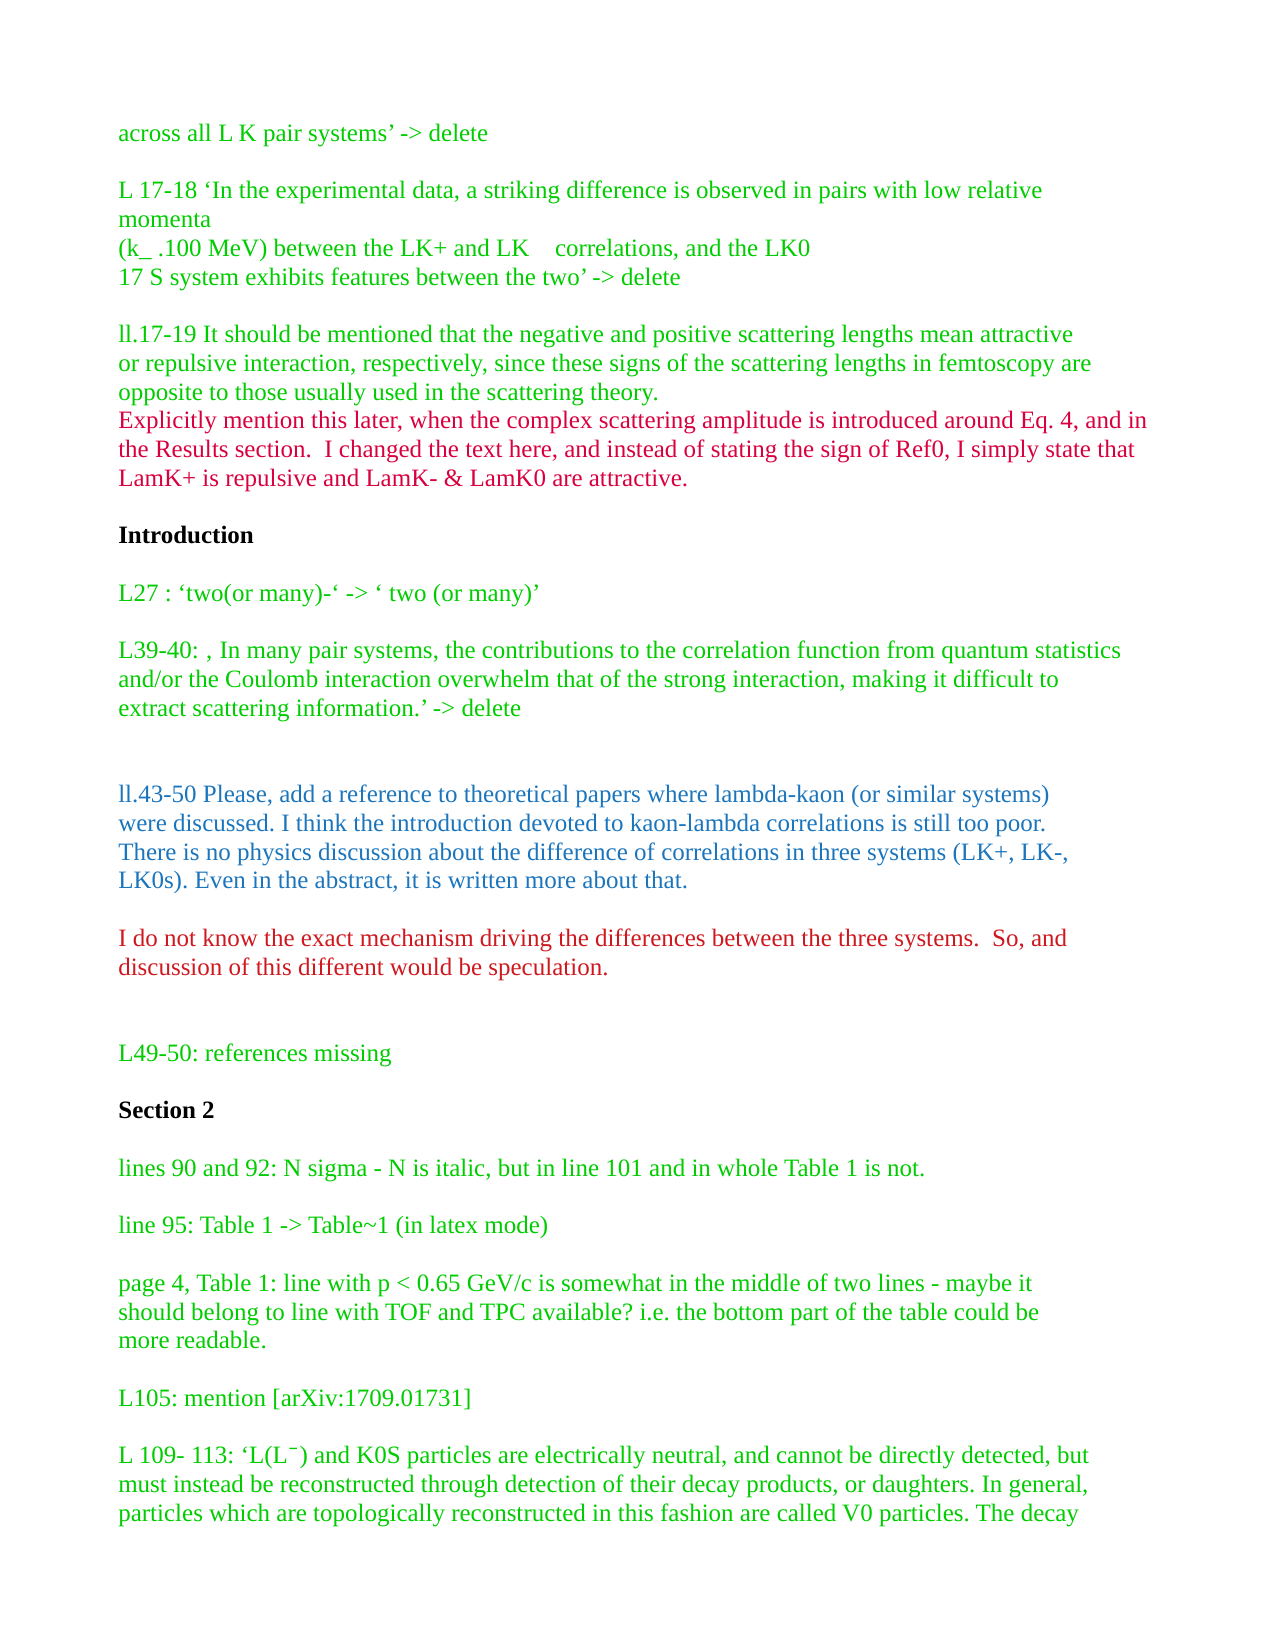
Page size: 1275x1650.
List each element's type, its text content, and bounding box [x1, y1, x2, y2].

text particles which are topologically reconstructed in this fashion are called V0 particles. The decay [118, 1498, 1157, 1527]
text L 109- 113: ‘L(L ̄ ) and K0S particles are electrically neutral, and cannot be directly detected, but [118, 1441, 1157, 1469]
text L39-40: ‚ In many pair systems, the contributions to the correlation function from quantum statistics [118, 636, 1157, 664]
text were discussed. I think the introduction devoted to kaon-lambda correlations is still too poor. [118, 808, 1157, 837]
text L 17-18 ‘In the experimental data, a striking difference is observed in pairs with low relative [118, 176, 1157, 204]
text and/or the Coulomb interaction overwhelm that of the strong interaction, making it difficult to [118, 664, 1157, 693]
text momenta [118, 204, 1157, 233]
text LK0s). Even in the abstract, it is written more about that. [118, 866, 1157, 894]
text (k_ .100 MeV) between the LK+ and LK􀀀 correlations, and the LK0 [118, 233, 1157, 262]
text I do not know the exact mechanism driving the differences between the three systems. So, and discussion of this different would be speculation. [118, 923, 1157, 981]
text line 95: Table 1 -> Table~1 (in latex mode) [118, 1211, 1157, 1239]
text 17 S system exhibits features between the two’ -> delete [118, 262, 1157, 291]
text should belong to line with TOF and TPC available? i.e. the bottom part of the table could be [118, 1297, 1157, 1326]
text There is no physics discussion about the difference of correlations in three systems (LK+, LK-, [118, 837, 1157, 866]
text page 4, Table 1: line with p < 0.65 GeV/c is somewhat in the middle of two lines - maybe it [118, 1268, 1157, 1297]
text ll.17-19 It should be mentioned that the negative and positive scattering lengths mean attractive [118, 319, 1157, 348]
text L49-50: references missing [118, 1038, 1157, 1067]
text ll.43-50 Please, add a reference to theoretical papers where lambda-kaon (or similar systems) [118, 779, 1157, 808]
text L105: mention [arXiv:1709.01731] [118, 1383, 1157, 1412]
text across all L K pair systems’ -> delete [118, 118, 1157, 147]
text or repulsive interaction, respectively, since these signs of the scattering lengths in femtoscopy are [118, 348, 1157, 377]
text Section 2 [118, 1096, 1157, 1124]
text lines 90 and 92: N sigma - N is italic, but in line 101 and in whole Table 1 is not. [118, 1153, 1157, 1182]
text Introduction [118, 521, 1157, 549]
text Explicitly mention this later, when the complex scattering amplitude is introduced around Eq. 4, and in the Results section. I changed the text here, and instead of stating the sign of Ref0, I simply state that LamK+ is repulsive and LamK- & LamK0 are attractive. [118, 406, 1157, 492]
text more readable. [118, 1326, 1157, 1354]
text L27 : ‘two(or many)-‘ -> ‘ two (or many)’ [118, 578, 1157, 607]
text extract scattering information.’ -> delete [118, 693, 1157, 722]
text must instead be reconstructed through detection of their decay products, or daughters. In general, [118, 1469, 1157, 1498]
text opposite to those usually used in the scattering theory. [118, 377, 1157, 406]
